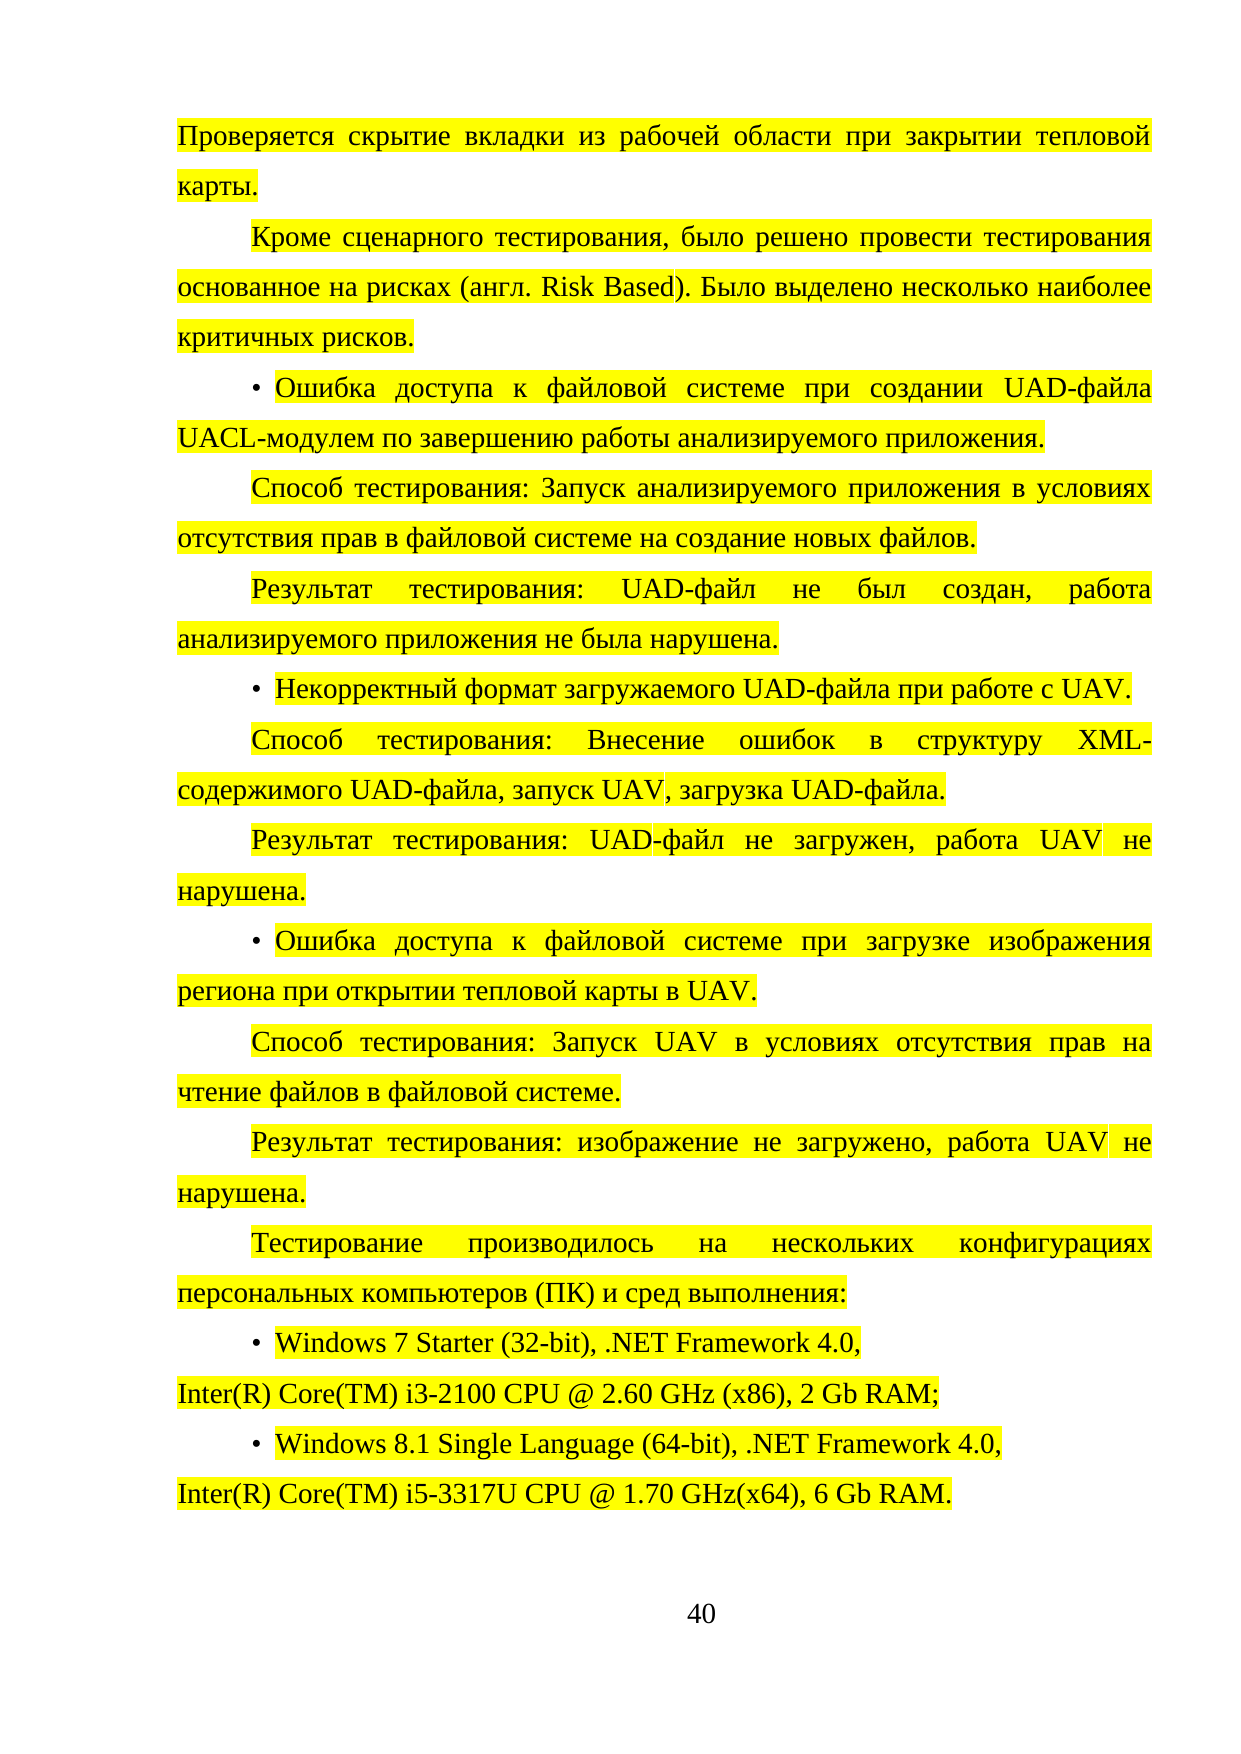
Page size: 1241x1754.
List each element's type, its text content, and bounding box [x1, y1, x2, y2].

list Ошибка доступа к файловой системе при загрузке изображения региона при открытии тепловой карты в UAV. [177, 923, 1152, 1007]
list Windows 7 Starter (32-bit), .NET Framework 4.0, Inter(R) Core(TM) i3-2100 CPU @ 2.60 GHz (x86), 2 Gb RAM; [177, 1326, 1152, 1409]
text Кроме сценарного тестирования, было решено провести тестирования основанное на рисках (англ. Risk Based). Было выделено несколько наиболее критичных рисков. [177, 219, 1152, 353]
text Результат тестирования: UAD-файл не загружен, работа UAV не нарушена. [177, 822, 1152, 906]
text Результат тестирования: UAD-файл не был создан, работа анализируемого приложения не была нарушена. [177, 571, 1152, 655]
text Способ тестирования: Внесение ошибок в структуру XML-содержимого UAD-файла, запуск UAV, загрузка UAD-файла. [177, 722, 1152, 806]
list Windows 8.1 Single Language (64-bit), .NET Framework 4.0, Inter(R) Core(TM) i5-3317U CPU @ 1.70 GHz(x64), 6 Gb RAM. [177, 1426, 1152, 1510]
list Проверяется скрытие вкладки из рабочей области при закрытии тепловой карты. [177, 118, 1152, 202]
text Результат тестирования: изображение не загружено, работа UAV не нарушена. [177, 1124, 1152, 1208]
text Тестирование производилось на нескольких конфигурациях персональных компьютеров (ПК) и сред выполнения: [177, 1225, 1152, 1309]
text Способ тестирования: Запуск UAV в условиях отсутствия прав на чтение файлов в файловой системе. [177, 1024, 1152, 1108]
list Ошибка доступа к файловой системе при создании UAD-файла UACL-модулем по завершению работы анализируемого приложения. [177, 370, 1152, 453]
text Способ тестирования: Запуск анализируемого приложения в условиях отсутствия прав в файловой системе на создание новых файлов. [177, 470, 1152, 554]
list Некорректный формат загружаемого UAD-файла при работе с UAV. [177, 672, 1152, 705]
